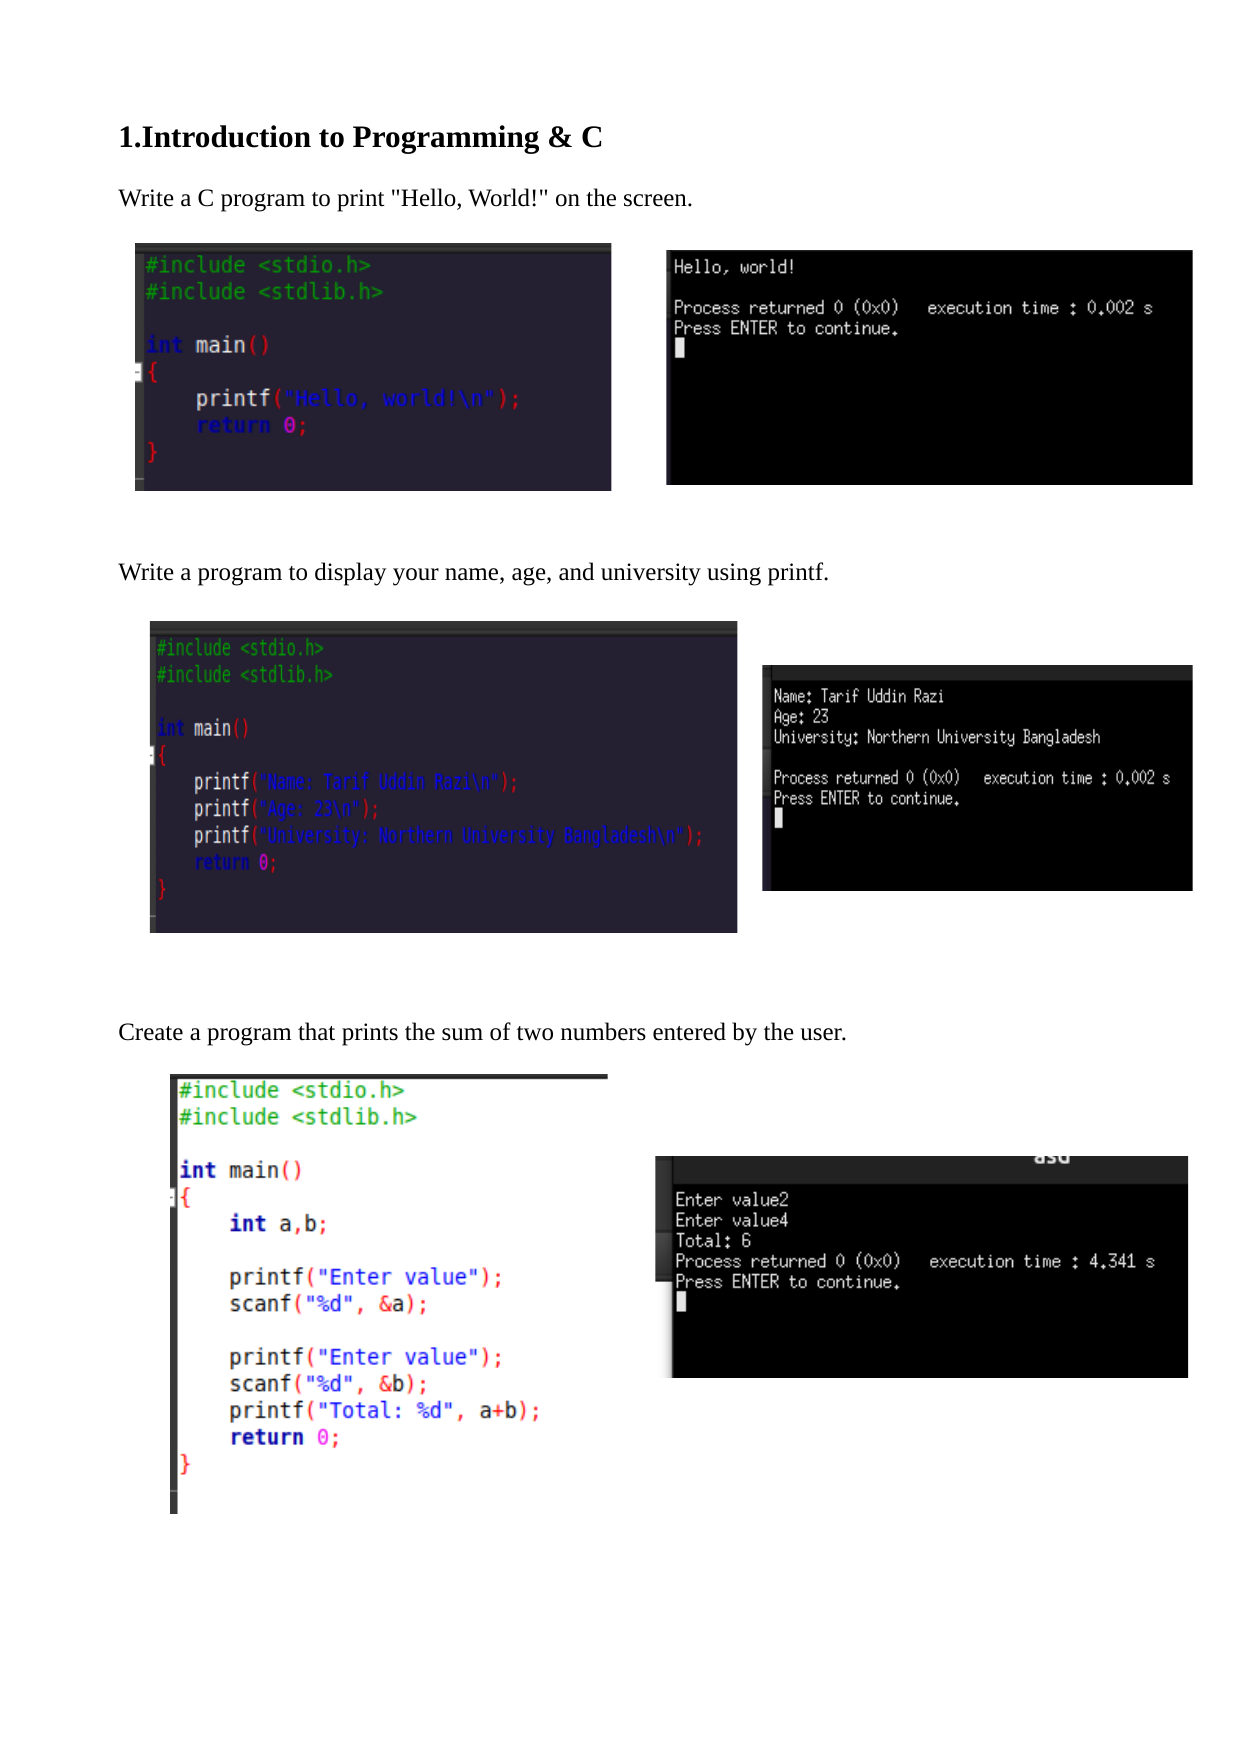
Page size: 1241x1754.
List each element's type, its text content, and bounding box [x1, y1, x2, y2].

picture [655, 1156, 1189, 1378]
text Write a C program to print "Hello, World!" on the screen. [118, 183, 1122, 212]
text Create a program that prints the sum of two numbers entered by the user. [118, 1017, 1122, 1045]
text Write a program to display your name, age, and university using printf. [118, 557, 1122, 585]
picture [666, 250, 1193, 485]
picture [149, 621, 738, 933]
picture [762, 665, 1193, 891]
picture [170, 1074, 608, 1514]
picture [135, 243, 612, 491]
text 1.Introduction to Programming & C [118, 118, 1122, 154]
